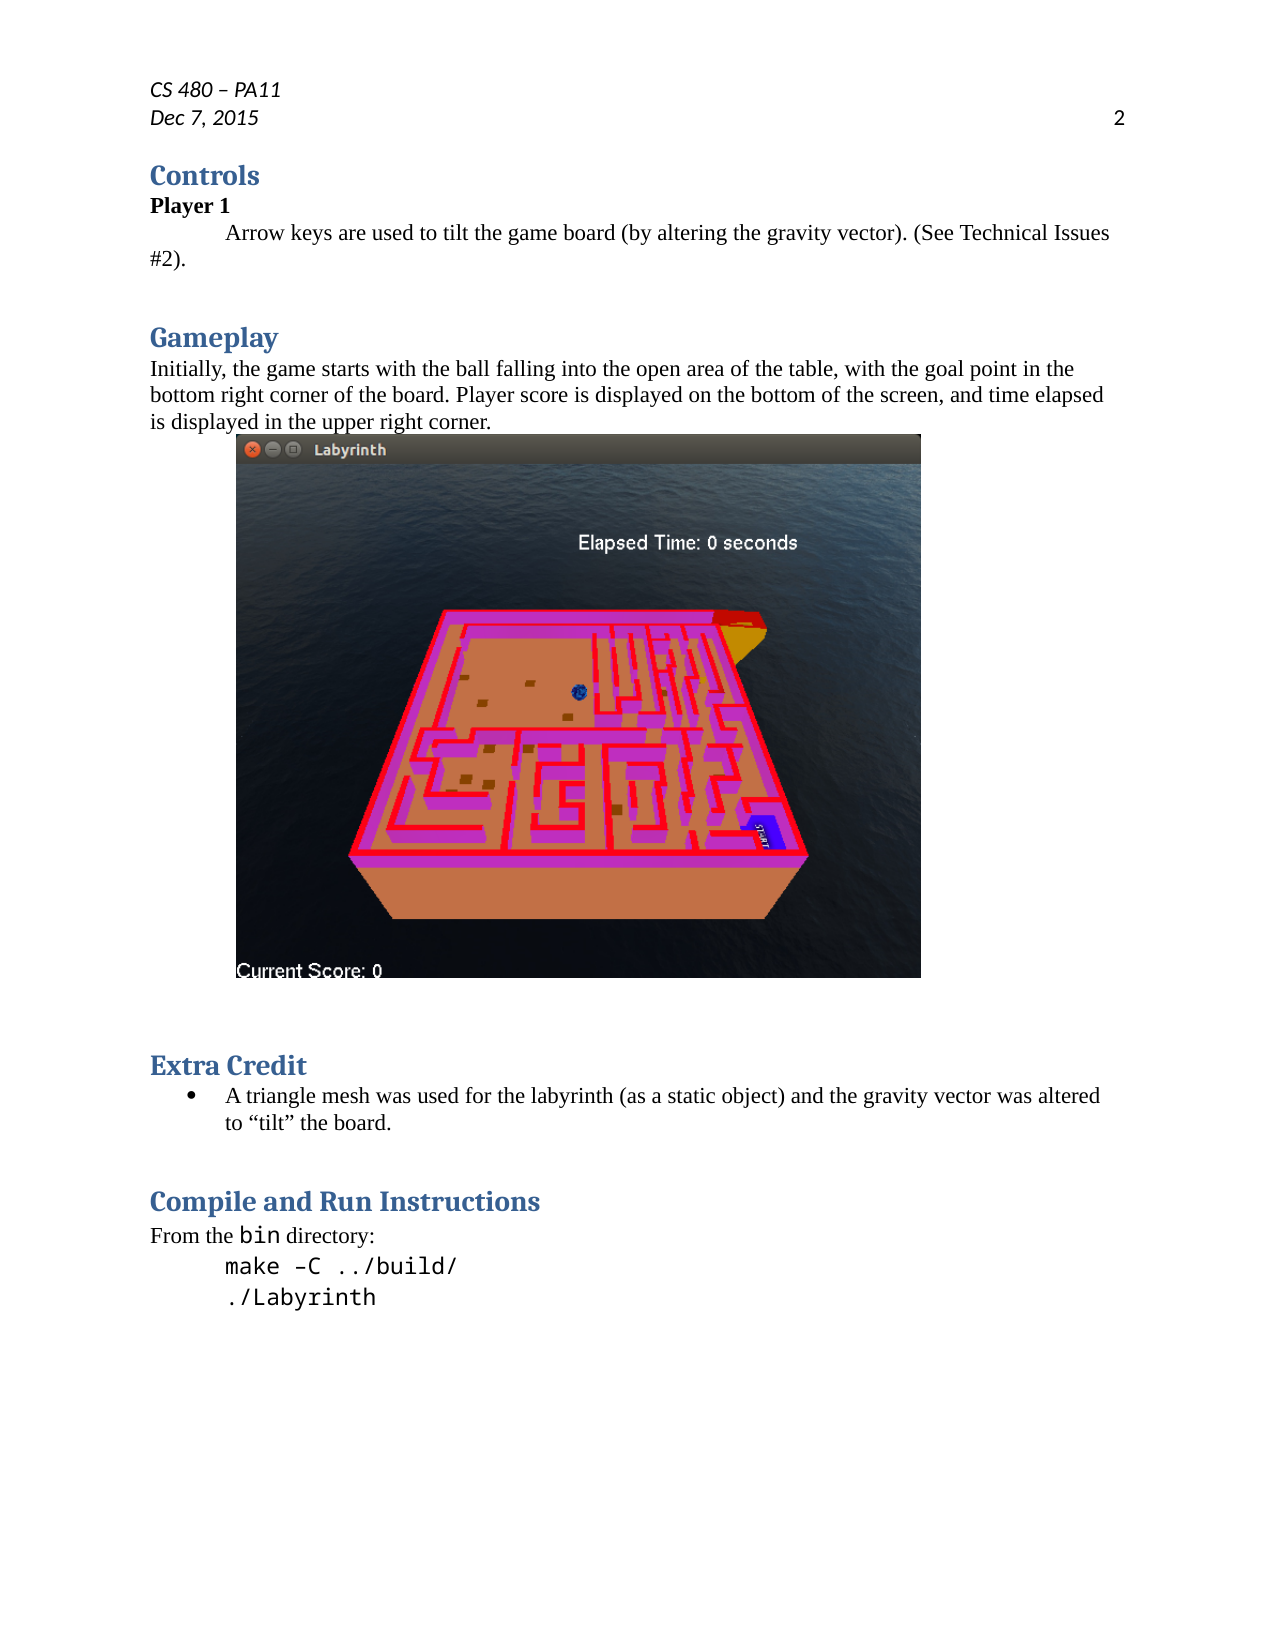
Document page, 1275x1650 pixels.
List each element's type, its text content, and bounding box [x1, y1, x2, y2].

subtitle Controls [150, 159, 1125, 193]
subtitle Gameplay [150, 322, 1125, 355]
picture [236, 434, 921, 978]
text Arrow keys are used to tilt the game board (by altering the gravity vector). (See Technical Issues #2). [150, 219, 1125, 272]
text Initially, the game starts with the ball falling into the open area of the table, with the goal point in the bottom right corner of the board. Player score is displayed on the bottom of the screen, and time elapsed is displayed in the upper right corner. [150, 355, 1125, 434]
text make –C ../build/ [150, 1250, 1125, 1281]
subtitle Extra Credit [150, 1049, 1125, 1082]
text Player 1 [150, 193, 1125, 219]
text ./Labyrinth [150, 1281, 1125, 1312]
list A triangle mesh was used for the labyrinth (as a static object) and the gravity vector was altered to “tilt” the board. [187, 1082, 1125, 1135]
text From the bin directory: [150, 1219, 1125, 1250]
subtitle Compile and Run Instructions [150, 1185, 1125, 1219]
